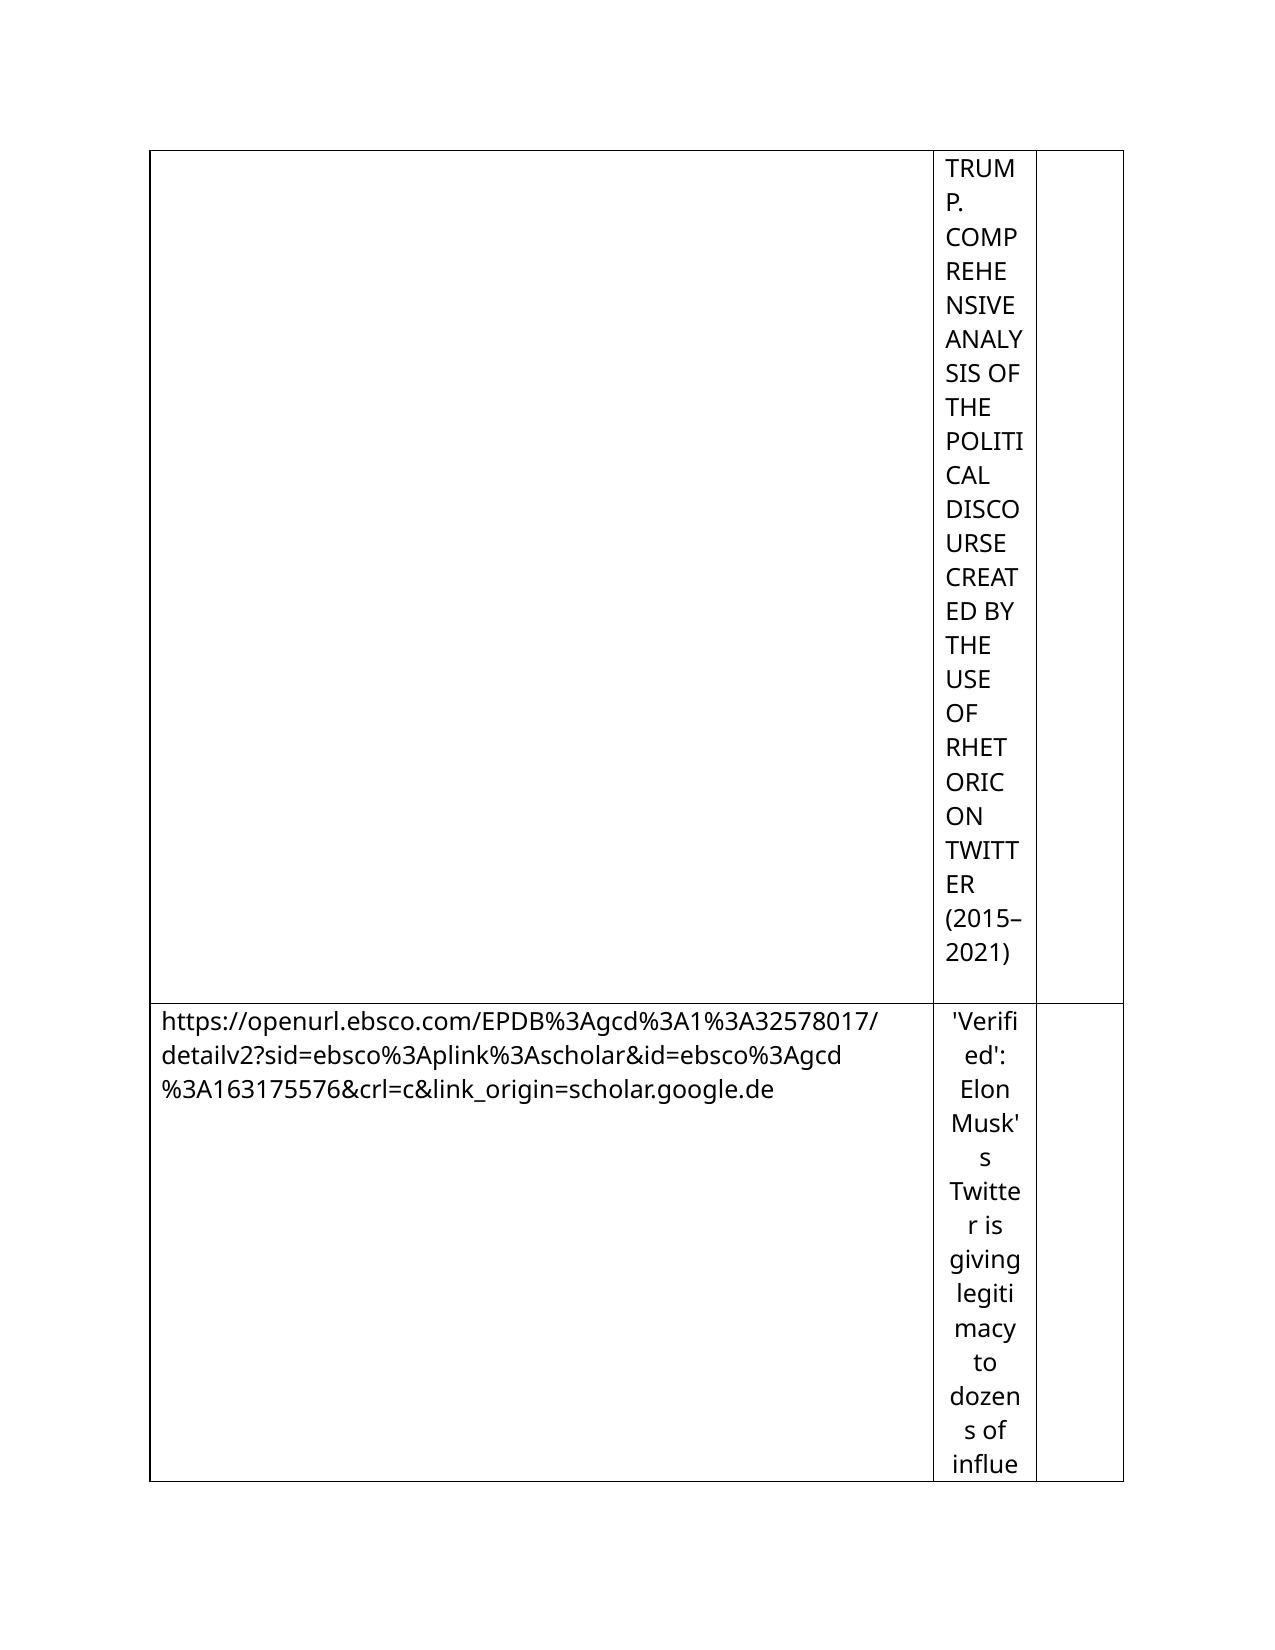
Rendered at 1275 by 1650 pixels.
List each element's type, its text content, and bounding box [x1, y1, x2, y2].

table_cell TRUMP. COMPREHENSIVE ANALYSIS OF THE POLITICAL DISCOURSE CREATED BY THE USE OF RHETORIC ON TWITTER (2015–2021) [934, 151, 1036, 1003]
table_cell 'Verified': Elon Musk's Twitter is giving legitimacy to dozens of influe [934, 1004, 1036, 1481]
table_cell [1037, 1004, 1123, 1481]
table_cell [1037, 151, 1123, 1003]
table_cell https://openurl.ebsco.com/EPDB%3Agcd%3A1%3A32578017/detailv2?sid=ebsco%3Aplink%3Ascholar&id=ebsco%3Agcd%3A163175576&crl=c&link_origin=scholar.google.de [151, 1004, 933, 1481]
table_cell [151, 151, 933, 1003]
